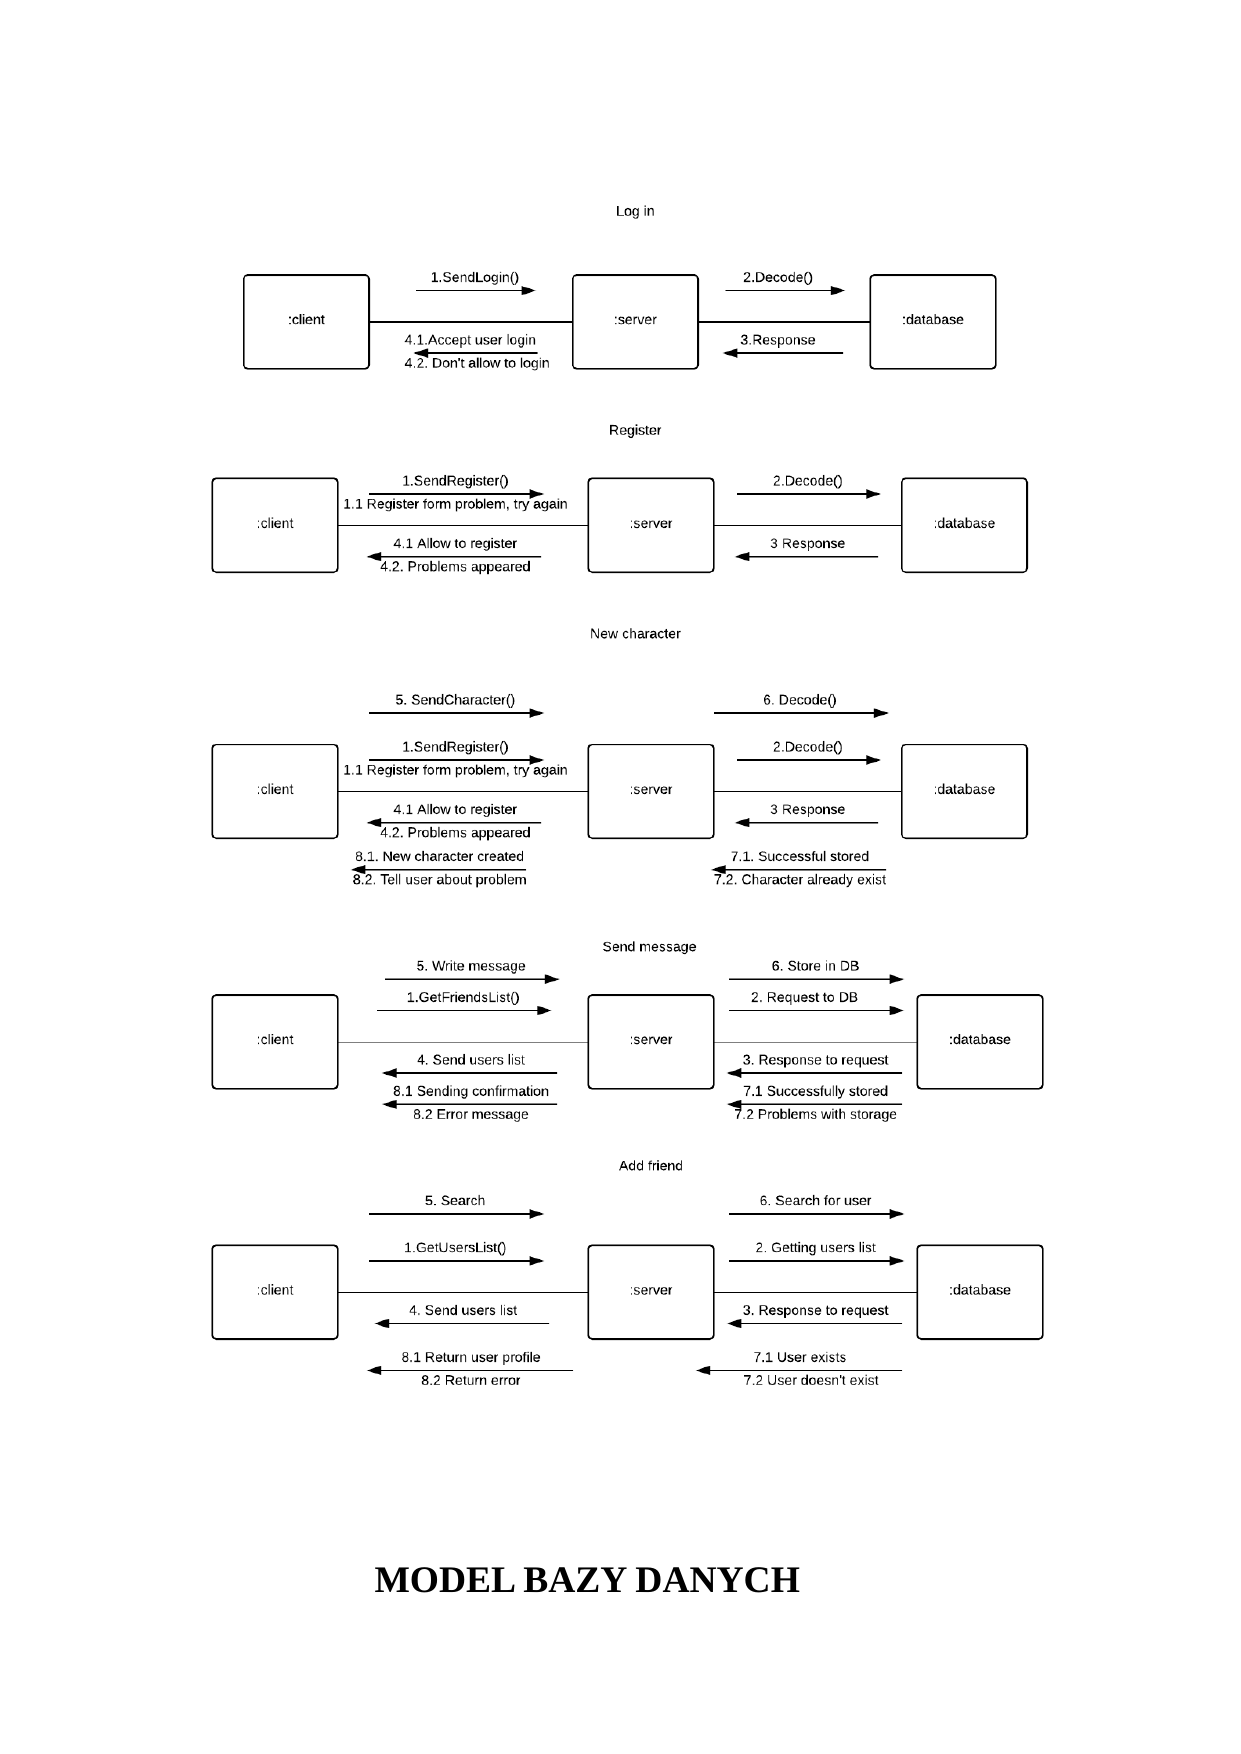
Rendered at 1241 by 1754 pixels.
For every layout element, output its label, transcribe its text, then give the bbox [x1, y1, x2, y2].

picture [118, 118, 1123, 1471]
text MODEL BAZY DANYCH [118, 1557, 1122, 1600]
